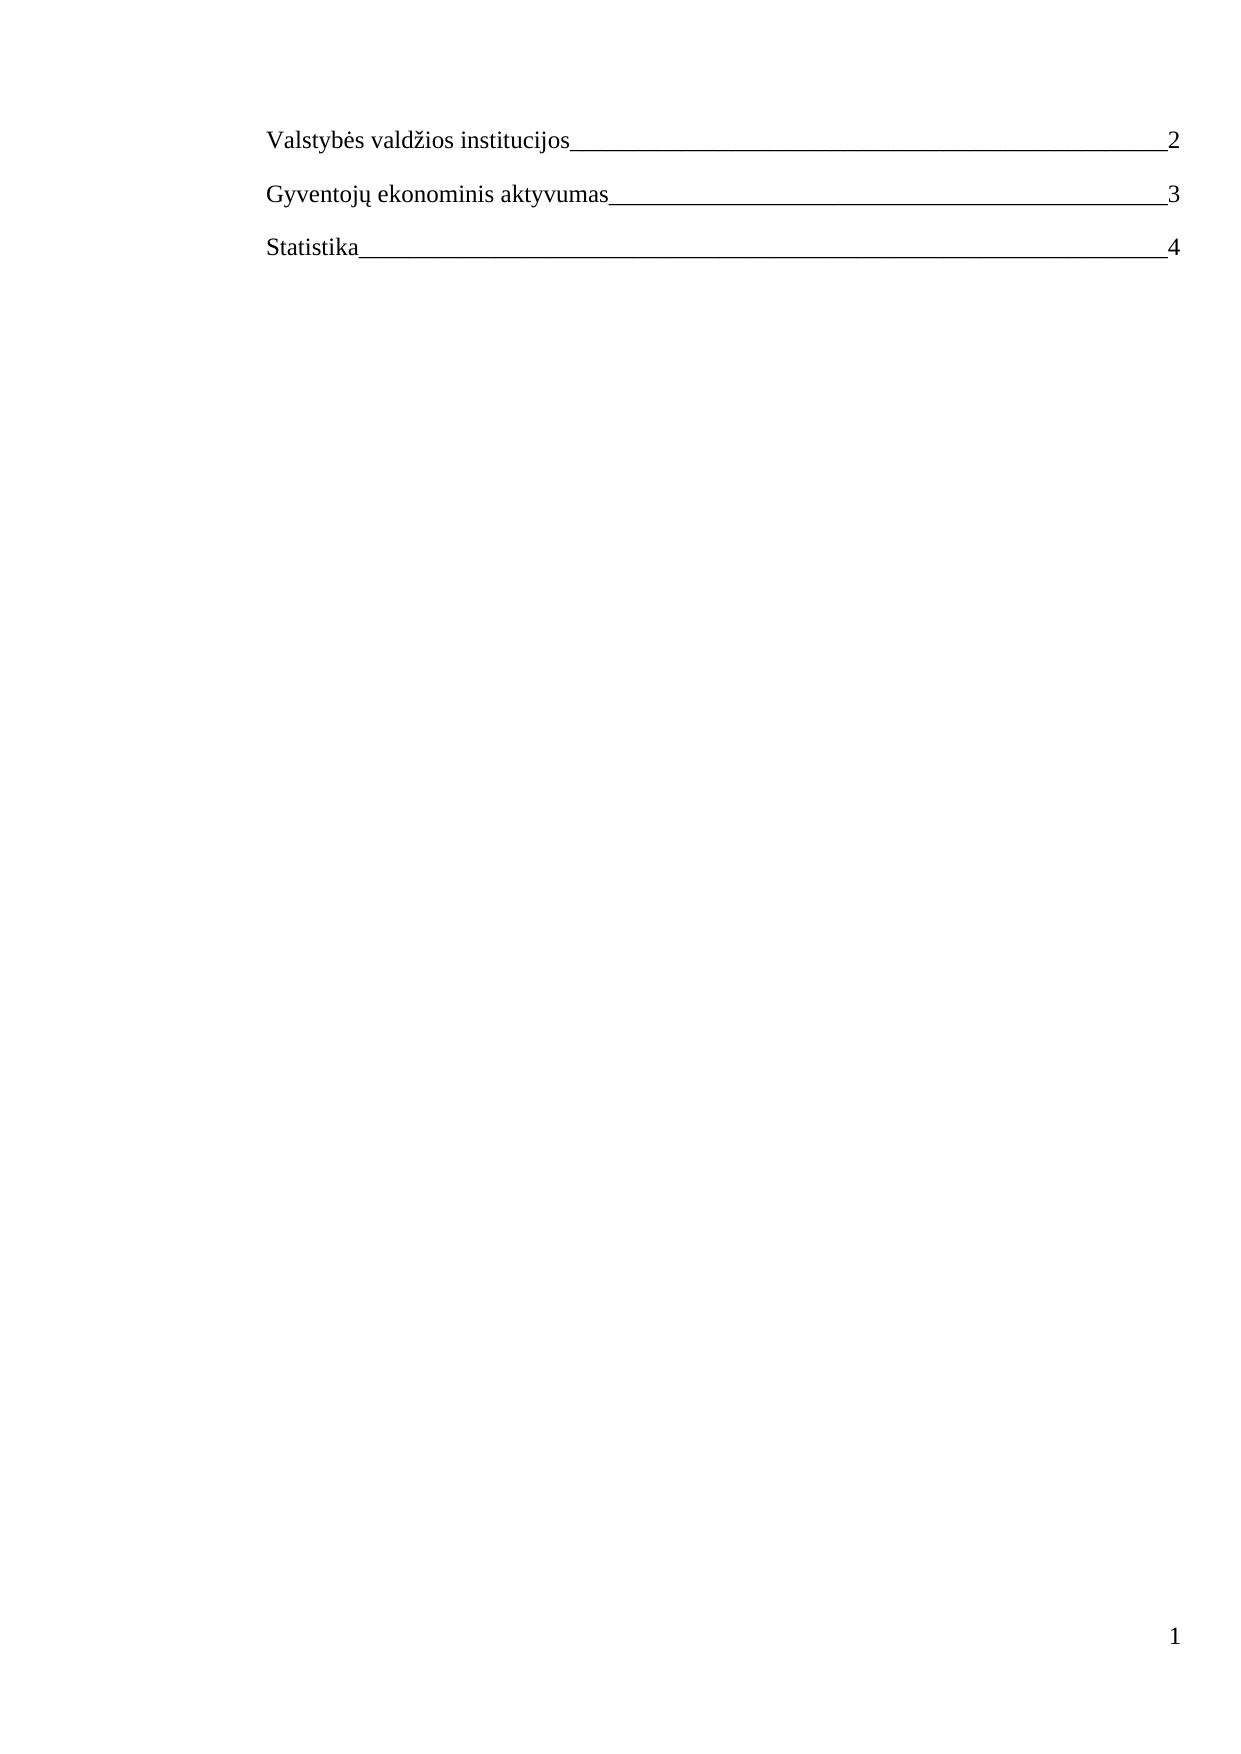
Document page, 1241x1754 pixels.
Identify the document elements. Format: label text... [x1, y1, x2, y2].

text Statistika 4 [177, 232, 1181, 261]
text Valstybės valdžios institucijos 2 [177, 125, 1181, 154]
text Gyventojų ekonominis aktyvumas 3 [177, 179, 1181, 208]
